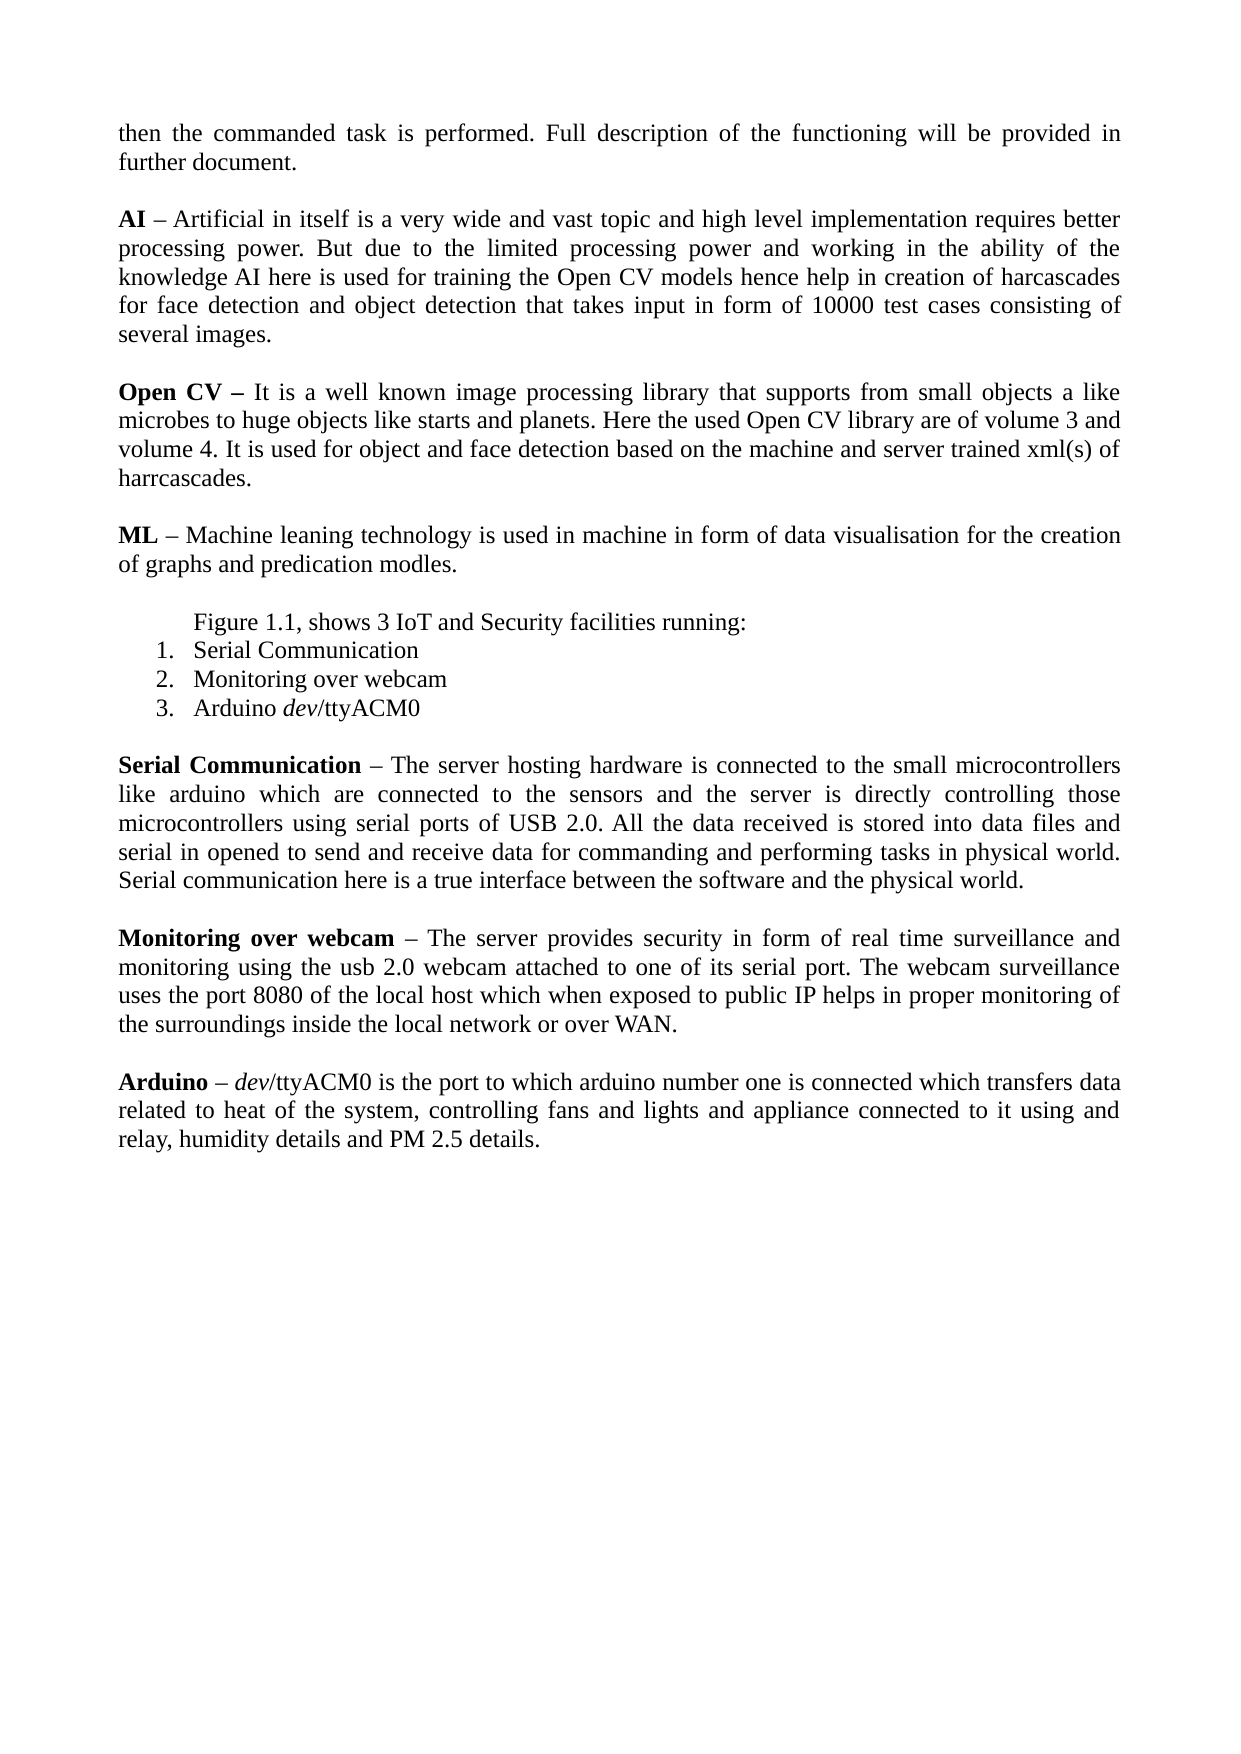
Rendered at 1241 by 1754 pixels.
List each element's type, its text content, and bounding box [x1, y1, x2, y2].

text AI – Artificial in itself is a very wide and vast topic and high level implementation requires better processing power. But due to the limited processing power and working in the ability of the knowledge AI here is used for training the Open CV models hence help in creation of harcascades for face detection and object detection that takes input in form of 10000 test cases consisting of several images. [118, 204, 1122, 348]
text Monitoring over webcam – The server provides security in form of real time surveillance and monitoring using the usb 2.0 webcam attached to one of its serial port. The webcam surveillance uses the port 8080 of the local host which when exposed to public IP helps in proper monitoring of the surroundings inside the local network or over WAN. [118, 923, 1122, 1038]
list Serial Communication [156, 636, 1122, 664]
text ML – Machine leaning technology is used in machine in form of data visualisation for the creation of graphs and predication modles. [118, 521, 1122, 578]
list Monitoring over webcam [156, 664, 1122, 693]
text Arduino – dev/ttyACM0 is the port to which arduino number one is connected which transfers data related to heat of the system, controlling fans and lights and appliance connected to it using and relay, humidity details and PM 2.5 details. [118, 1067, 1122, 1153]
text Serial Communication – The server hosting hardware is connected to the small microcontrollers like arduino which are connected to the sensors and the server is directly controlling those microcontrollers using serial ports of USB 2.0. All the data received is stored into data files and serial in opened to send and receive data for commanding and performing tasks in physical world. Serial communication here is a true interface between the software and the physical world. [118, 751, 1122, 894]
text then the commanded task is performed. Full description of the functioning will be provided in further document. [118, 118, 1122, 176]
text Figure 1.1, shows 3 IoT and Security facilities running: [118, 607, 1122, 636]
list Arduino dev/ttyACM0 [156, 693, 1122, 722]
text Open CV – It is a well known image processing library that supports from small objects a like microbes to huge objects like starts and planets. Here the used Open CV library are of volume 3 and volume 4. It is used for object and face detection based on the machine and server trained xml(s) of harrcascades. [118, 377, 1122, 492]
